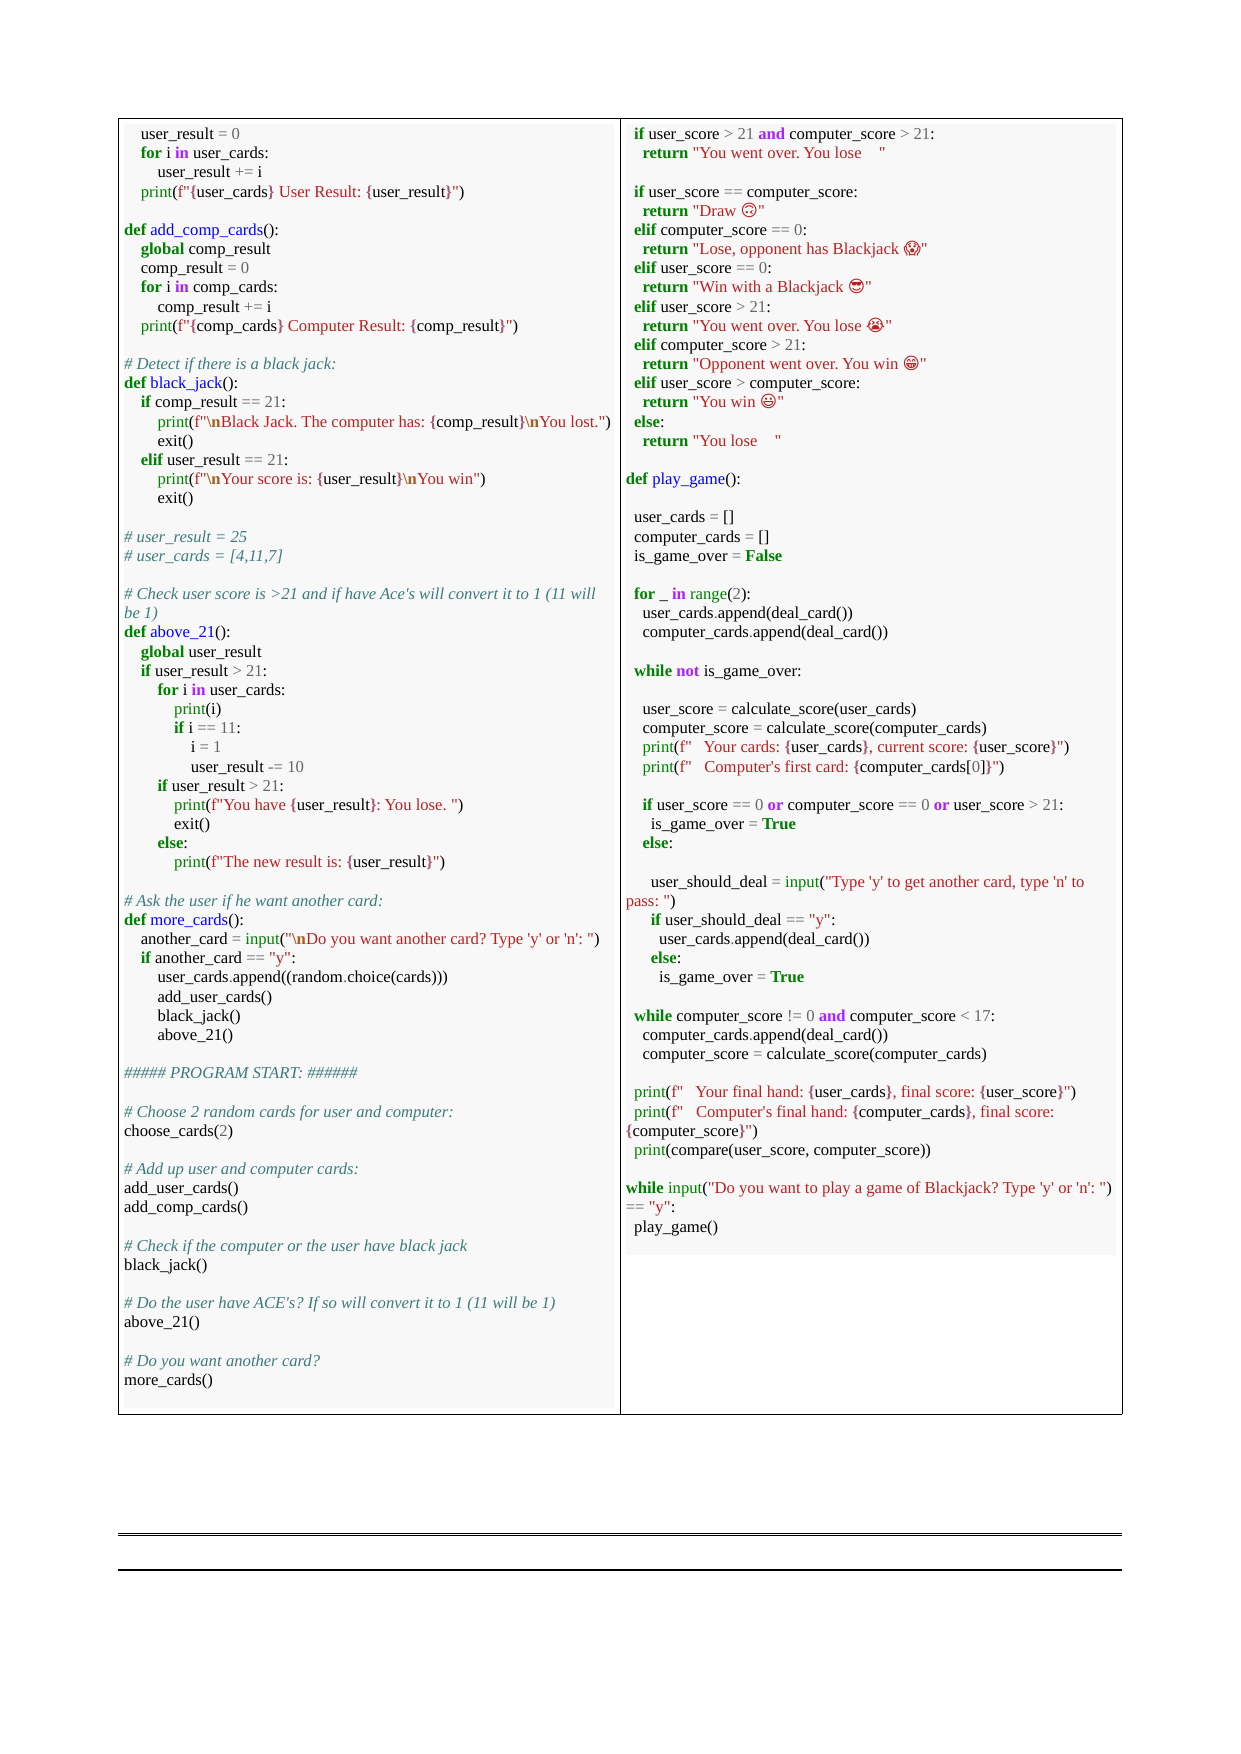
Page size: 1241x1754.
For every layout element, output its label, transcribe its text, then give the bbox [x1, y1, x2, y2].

table_header user_result = 0 for i in user_cards: user_result += i print(f"{user_cards} User Result: {user_result}") def add_comp_cards(): global comp_result comp_result = 0 for i in comp_cards: comp_result += i print(f"{comp_cards} Computer Result: {comp_result}") # Detect if there is a black jack: def black_jack(): if comp_result == 21: print(f"\nBlack Jack. The computer has: {comp_result}\nYou lost.") exit() elif user_result == 21: print(f"\nYour score is: {user_result}\nYou win") exit() # user_result = 25 # user_cards = [4,11,7] # Check user score is >21 and if have Ace's will convert it to 1 (11 will be 1) def above_21(): global user_result if user_result > 21: for i in user_cards: print(i) if i == 11: i = 1 user_result -= 10 if user_result > 21: print(f"You have {user_result}: You lose. ") exit() else: print(f"The new result is: {user_result}") # Ask the user if he want another card: def more_cards(): another_card = input("\nDo you want another card? Type 'y' or 'n': ") if another_card == "y": user_cards.append((random.choice(cards))) add_user_cards() black_jack() above_21() ##### PROGRAM START: ###### # Choose 2 random cards for user and computer: choose_cards(2) # Add up user and computer cards: add_user_cards() add_comp_cards() # Check if the computer or the user have black jack black_jack() # Do the user have ACE's? If so will convert it to 1 (11 will be 1) above_21() # Do you want another card? more_cards() [119, 119, 620, 1414]
table_header if user_score > 21 and computer_score > 21: return "You went over. You lose 😤" if user_score == computer_score: return "Draw 🙃" elif computer_score == 0: return "Lose, opponent has Blackjack 😱" elif user_score == 0: return "Win with a Blackjack 😎" elif user_score > 21: return "You went over. You lose 😭" elif computer_score > 21: return "Opponent went over. You win 😁" elif user_score > computer_score: return "You win 😃" else: return "You lose 😤" def play_game(): user_cards = [] computer_cards = [] is_game_over = False for _ in range(2): user_cards.append(deal_card()) computer_cards.append(deal_card()) while not is_game_over: user_score = calculate_score(user_cards) computer_score = calculate_score(computer_cards) print(f" Your cards: {user_cards}, current score: {user_score}") print(f" Computer's first card: {computer_cards[0]}") if user_score == 0 or computer_score == 0 or user_score > 21: is_game_over = True else: user_should_deal = input("Type 'y' to get another card, type 'n' to pass: ") if user_should_deal == "y": user_cards.append(deal_card()) else: is_game_over = True while computer_score != 0 and computer_score < 17: computer_cards.append(deal_card()) computer_score = calculate_score(computer_cards) print(f" Your final hand: {user_cards}, final score: {user_score}") print(f" Computer's final hand: {computer_cards}, final score: {computer_score}") print(compare(user_score, computer_score)) while input("Do you want to play a game of Blackjack? Type 'y' or 'n': ") == "y": play_game() [621, 119, 1122, 1414]
